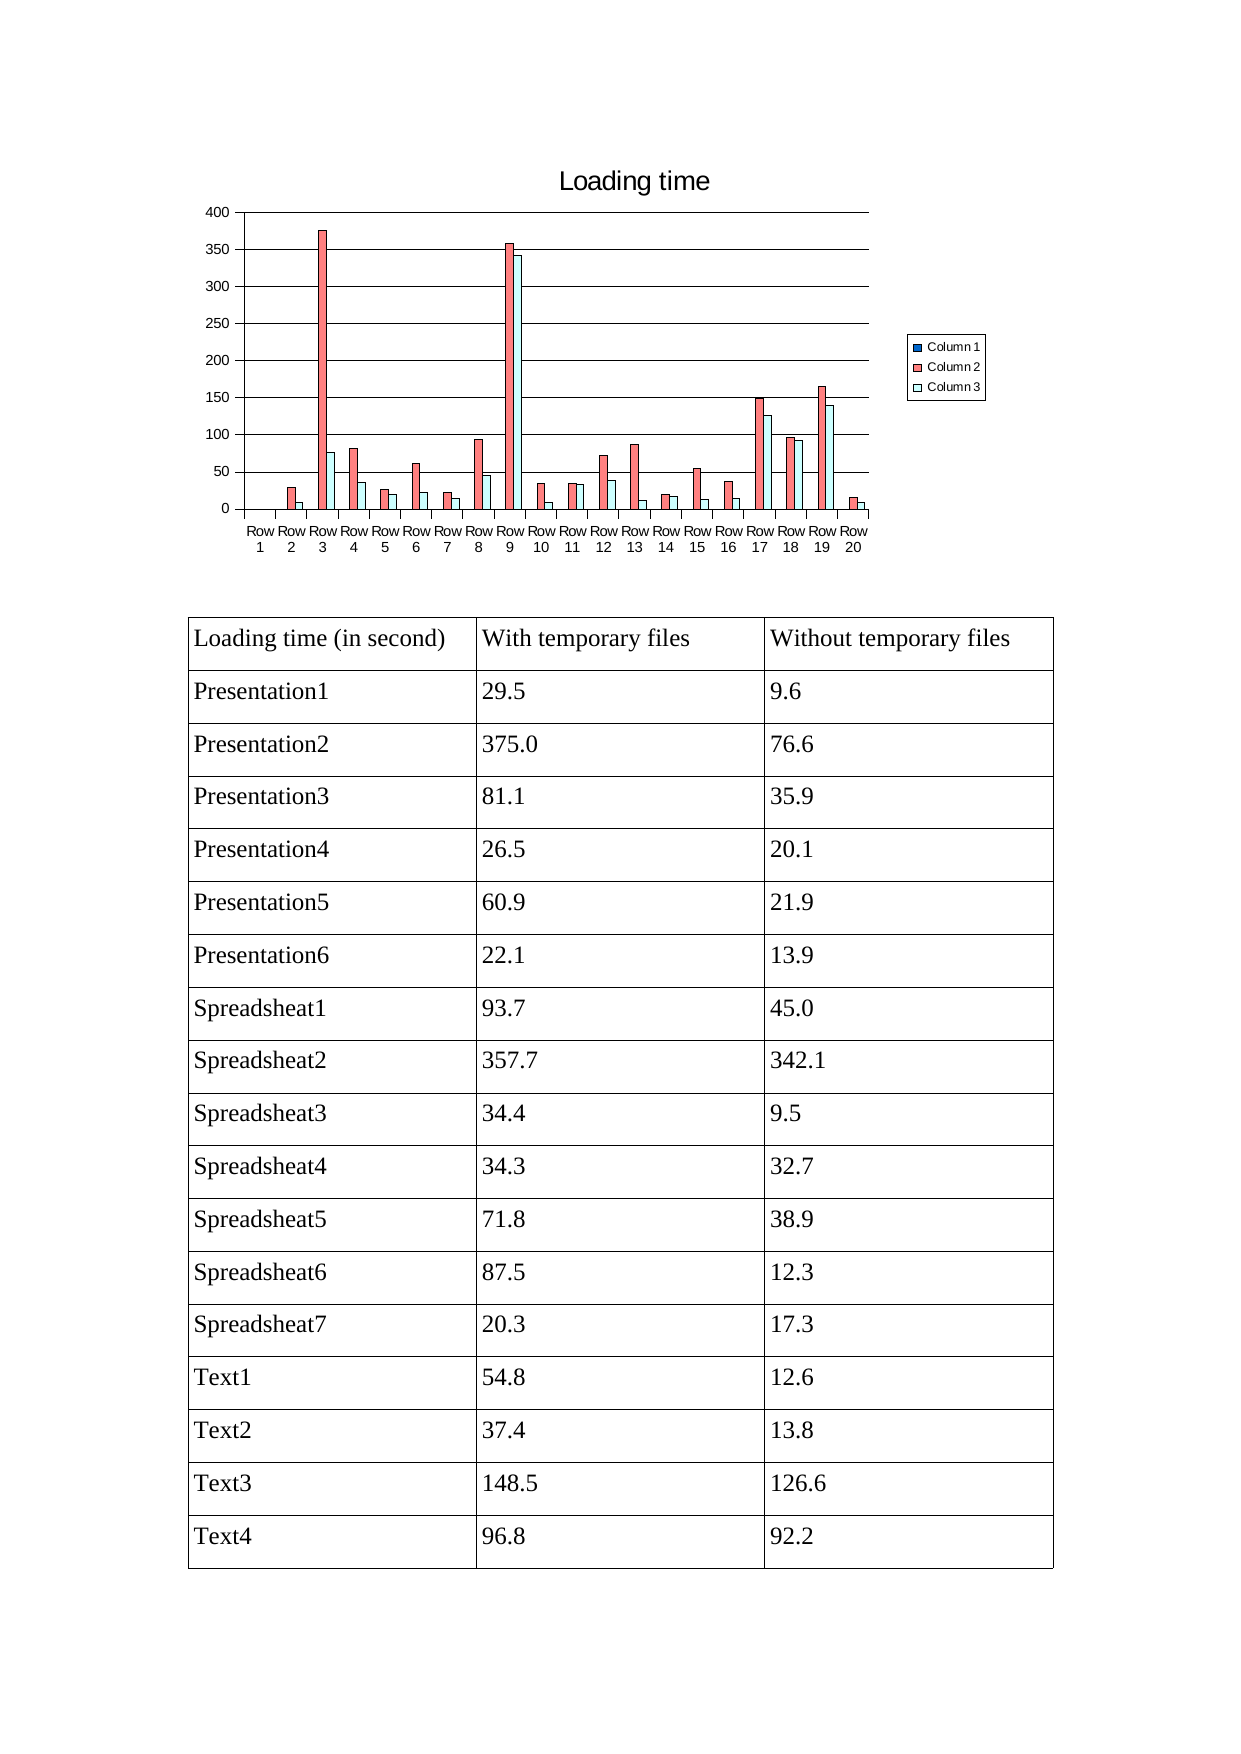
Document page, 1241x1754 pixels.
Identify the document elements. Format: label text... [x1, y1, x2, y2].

table_cell Spreadsheat2 [189, 1041, 476, 1093]
table_header Loading time (in second) [189, 618, 476, 670]
table_cell 20.3 [477, 1305, 764, 1356]
table_cell Text1 [189, 1357, 476, 1409]
table_cell Presentation6 [189, 935, 476, 987]
table_cell Presentation4 [189, 829, 476, 881]
table_cell 22.1 [477, 935, 764, 987]
table_cell 12.6 [765, 1357, 1053, 1409]
table_cell Presentation3 [189, 777, 476, 828]
table_cell Text3 [189, 1463, 476, 1515]
table_header With temporary files [477, 618, 764, 670]
table_cell 54.8 [477, 1357, 764, 1409]
table_cell 60.9 [477, 882, 764, 934]
table_cell 342.1 [765, 1041, 1053, 1093]
table_cell 71.8 [477, 1199, 764, 1251]
table_cell 93.7 [477, 988, 764, 1040]
table_cell 34.4 [477, 1094, 764, 1145]
table_cell 87.5 [477, 1252, 764, 1304]
table_cell Spreadsheat7 [189, 1305, 476, 1356]
table_cell 9.5 [765, 1094, 1053, 1145]
table_cell Spreadsheat4 [189, 1146, 476, 1198]
table_cell 45.0 [765, 988, 1053, 1040]
table_cell Spreadsheat3 [189, 1094, 476, 1145]
table_cell 13.9 [765, 935, 1053, 987]
table_cell Text2 [189, 1410, 476, 1462]
table_cell 37.4 [477, 1410, 764, 1462]
table_cell 35.9 [765, 777, 1053, 828]
table_cell 17.3 [765, 1305, 1053, 1356]
table_cell Presentation2 [189, 724, 476, 776]
table_cell Spreadsheat5 [189, 1199, 476, 1251]
table_cell 20.1 [765, 829, 1053, 881]
table_cell Spreadsheat6 [189, 1252, 476, 1304]
table_cell 9.6 [765, 671, 1053, 723]
table_cell 148.5 [477, 1463, 764, 1515]
table_cell 38.9 [765, 1199, 1053, 1251]
table_cell 375.0 [477, 724, 764, 776]
table_cell 34.3 [477, 1146, 764, 1198]
table_cell 13.8 [765, 1410, 1053, 1462]
table_cell 29.5 [477, 671, 764, 723]
table_header Without temporary files [765, 618, 1053, 670]
table_cell Presentation1 [189, 671, 476, 723]
table_cell 12.3 [765, 1252, 1053, 1304]
table_cell 26.5 [477, 829, 764, 881]
table_cell 357.7 [477, 1041, 764, 1093]
table_cell 76.6 [765, 724, 1053, 776]
table_cell 92.2 [765, 1516, 1053, 1568]
table_cell Text4 [189, 1516, 476, 1568]
table_cell 126.6 [765, 1463, 1053, 1515]
table_cell Spreadsheat1 [189, 988, 476, 1040]
table_cell 21.9 [765, 882, 1053, 934]
table_cell 96.8 [477, 1516, 764, 1568]
table_cell 32.7 [765, 1146, 1053, 1198]
table_cell Presentation5 [189, 882, 476, 934]
table_cell 81.1 [477, 777, 764, 828]
